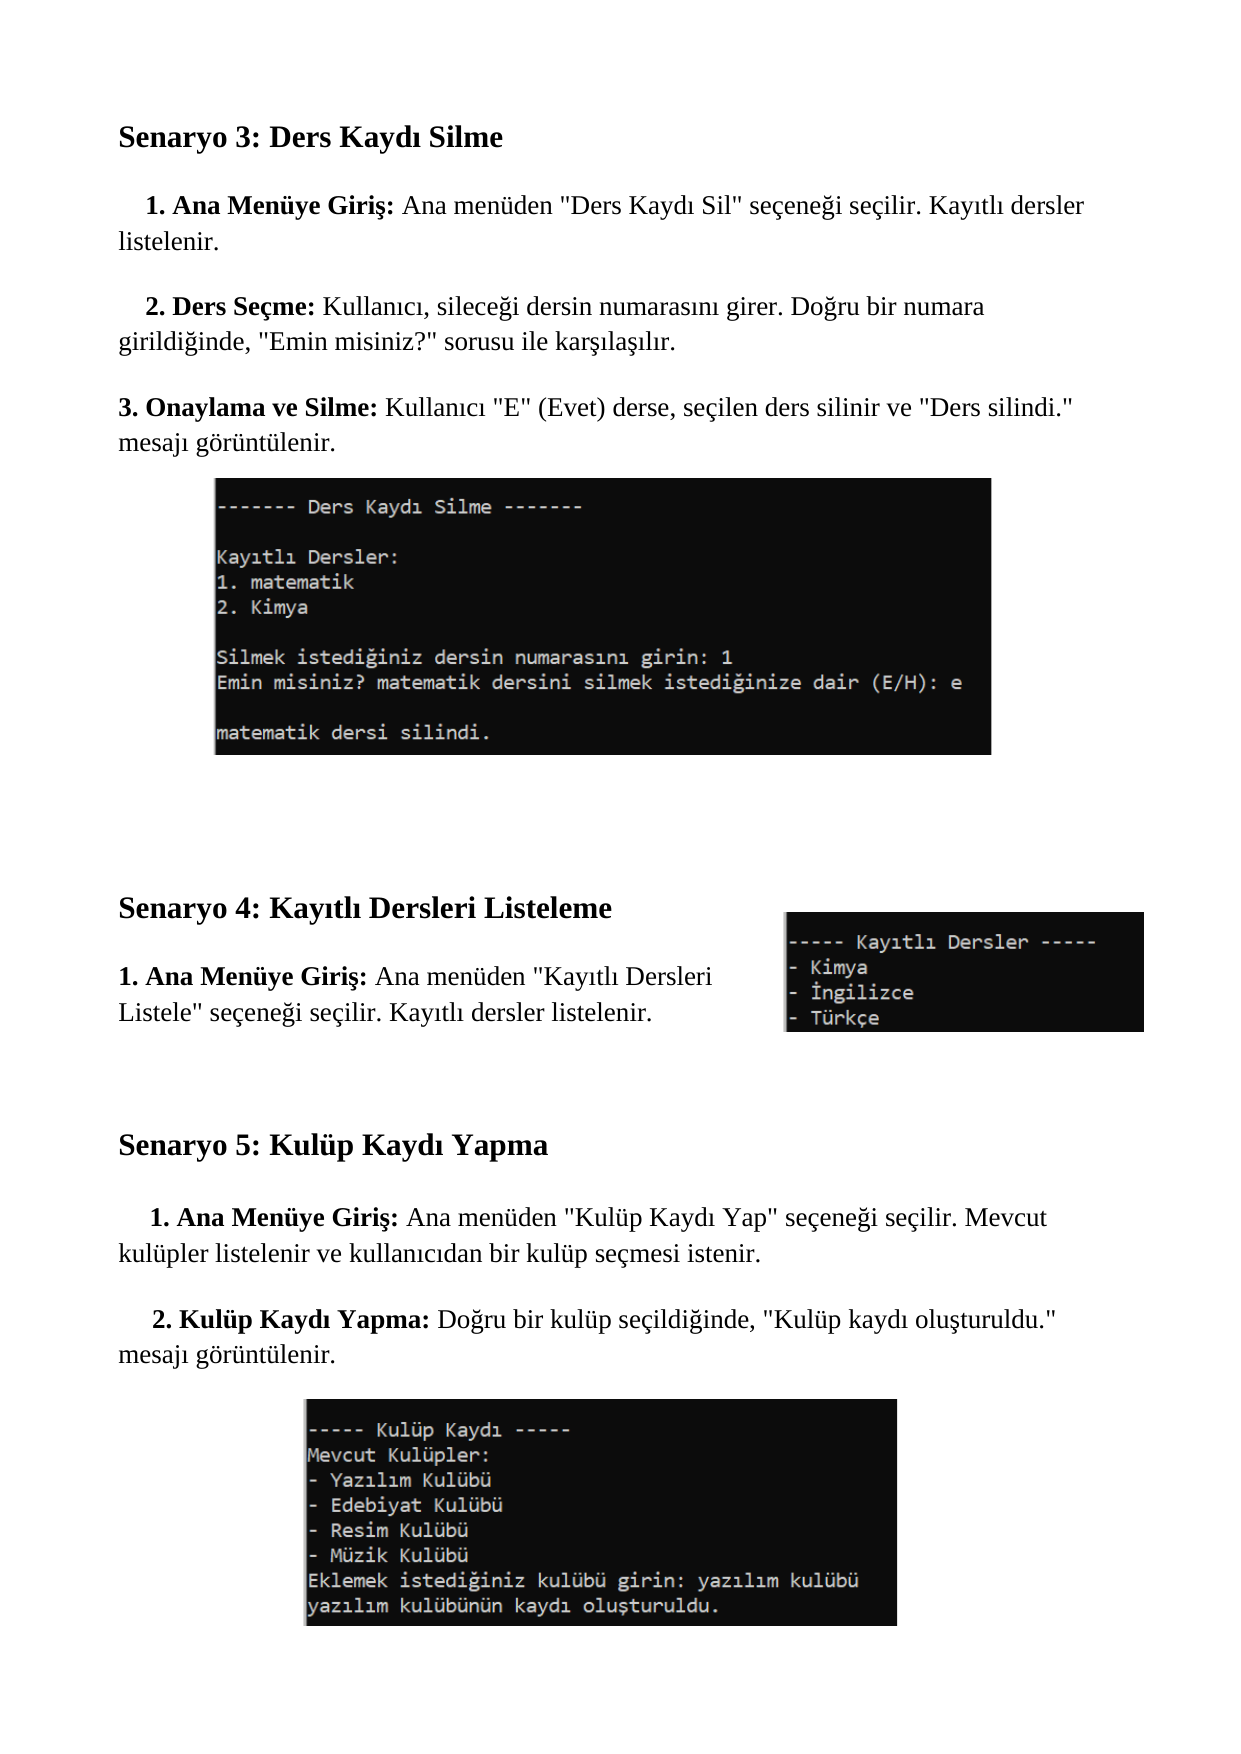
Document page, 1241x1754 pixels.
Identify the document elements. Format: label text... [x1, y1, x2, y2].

text 3. Onaylama ve Silme: Kullanıcı "E" (Evet) derse, seçilen ders silinir ve "Ders silindi." mesajı görüntülenir. [118, 391, 1122, 458]
text 1. Ana Menüye Giriş: Ana menüden "Kulüp Kaydı Yap" seçeneği seçilir. Mevcut kulüpler listelenir ve kullanıcıdan bir kulüp seçmesi istenir. [118, 1197, 1122, 1269]
text Senaryo 3: Ders Kaydı Silme [118, 118, 1122, 154]
text Senaryo 5: Kulüp Kaydı Yapma [118, 1126, 1122, 1162]
picture [213, 478, 992, 755]
text 1. Ana Menüye Giriş: Ana menüden "Ders Kaydı Sil" seçeneği seçilir. Kayıtlı dersler listelenir. [118, 189, 1122, 256]
picture [783, 912, 1144, 1032]
text Senaryo 4: Kayıtlı Dersleri Listeleme [118, 889, 1122, 925]
text 1. Ana Menüye Giriş: Ana menüden "Kayıtlı Dersleri Listele" seçeneği seçilir. Kayıtlı dersler listelenir. [118, 960, 783, 1027]
text 2. Kulüp Kaydı Yapma: Doğru bir kulüp seçildiğinde, "Kulüp kaydı oluşturuldu." mesajı görüntülenir. [118, 1303, 1122, 1369]
picture [303, 1399, 898, 1626]
text 2. Ders Seçme: Kullanıcı, sileceği dersin numarasını girer. Doğru bir numara girildiğinde, "Emin misiniz?" sorusu ile karşılaşılır. [118, 290, 1122, 357]
